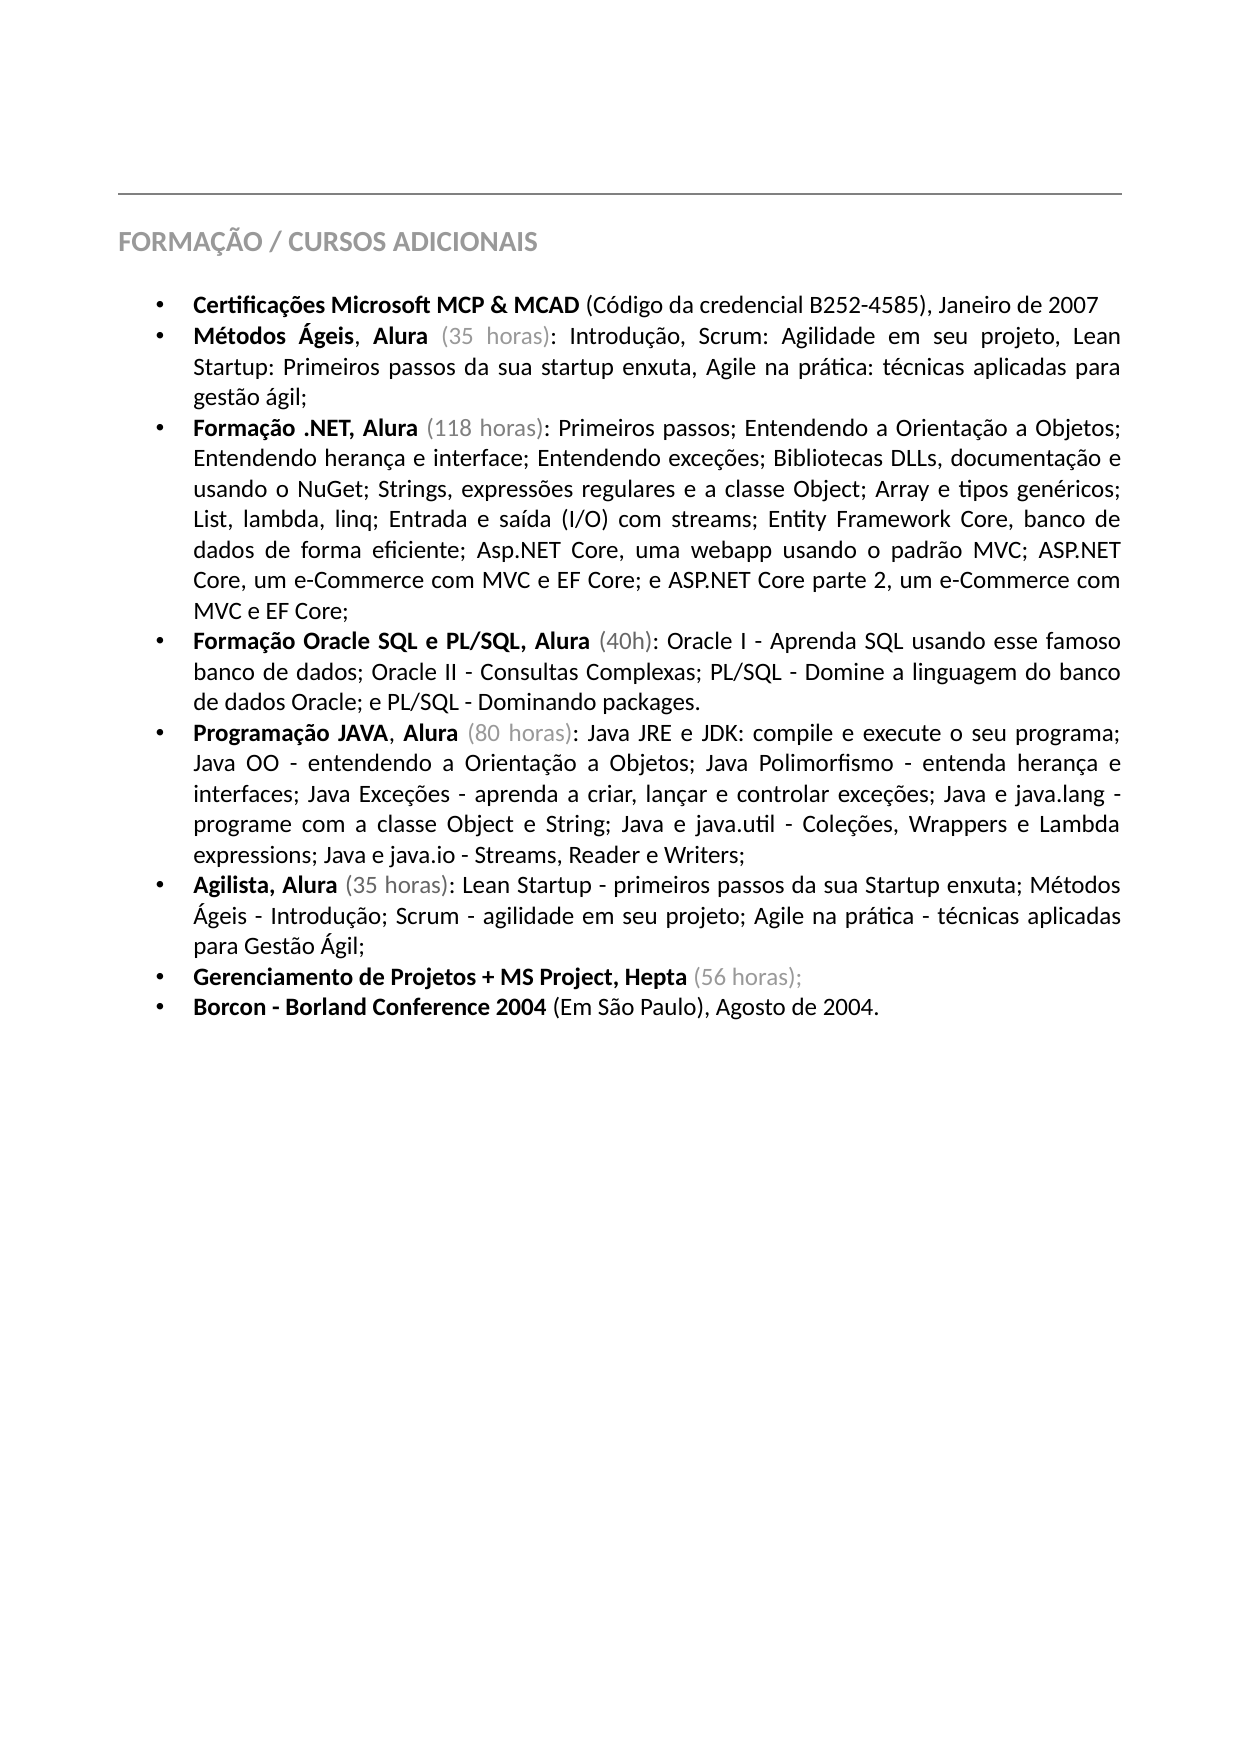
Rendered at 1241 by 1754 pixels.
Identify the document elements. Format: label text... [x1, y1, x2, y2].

list Formação Oracle SQL e PL/SQL, Alura (40h): Oracle I - Aprenda SQL usando esse famoso banco de dados; Oracle II - Consultas Complexas; PL/SQL - Domine a linguagem do banco de dados Oracle; e PL/SQL - Dominando packages. [156, 625, 1122, 717]
list Programação JAVA, Alura (80 horas): Java JRE e JDK: compile e execute o seu programa; Java OO - entendendo a Orientação a Objetos; Java Polimorfismo - entenda herança e interfaces; Java Exceções - aprenda a criar, lançar e controlar exceções; Java e java.lang - programe com a classe Object e String; Java e java.util - Coleções, Wrappers e Lambda expressions; Java e java.io - Streams, Reader e Writers; [156, 717, 1122, 869]
list Métodos Ágeis, Alura (35 horas): Introdução, Scrum: Agilidade em seu projeto, Lean Startup: Primeiros passos da sua startup enxuta, Agile na prática: técnicas aplicadas para gestão ágil; [156, 320, 1122, 412]
list Borcon - Borland Conference 2004 (Em São Paulo), Agosto de 2004. [156, 992, 1122, 1022]
list Certificações Microsoft MCP & MCAD (Código da credencial B252-4585), Janeiro de 2007 [156, 289, 1122, 320]
list Gerenciamento de Projetos + MS Project, Hepta (56 horas); [156, 961, 1122, 992]
text FORMAÇÃO / CURSOS ADICIONAIS [118, 223, 1122, 259]
list Formação .NET, Alura (118 horas): Primeiros passos; Entendendo a Orientação a Objetos; Entendendo herança e interface; Entendendo exceções; Bibliotecas DLLs, documentação e usando o NuGet; Strings, expressões regulares e a classe Object; Array e tipos genéricos; List, lambda, linq; Entrada e saída (I/O) com streams; Entity Framework Core, banco de dados de forma eficiente; Asp.NET Core, uma webapp usando o padrão MVC; ASP.NET Core, um e-Commerce com MVC e EF Core; e ASP.NET Core parte 2, um e-Commerce com MVC e EF Core; [156, 412, 1122, 625]
list Agilista, Alura (35 horas): Lean Startup - primeiros passos da sua Startup enxuta; Métodos Ágeis - Introdução; Scrum - agilidade em seu projeto; Agile na prática - técnicas aplicadas para Gestão Ágil; [156, 869, 1122, 961]
